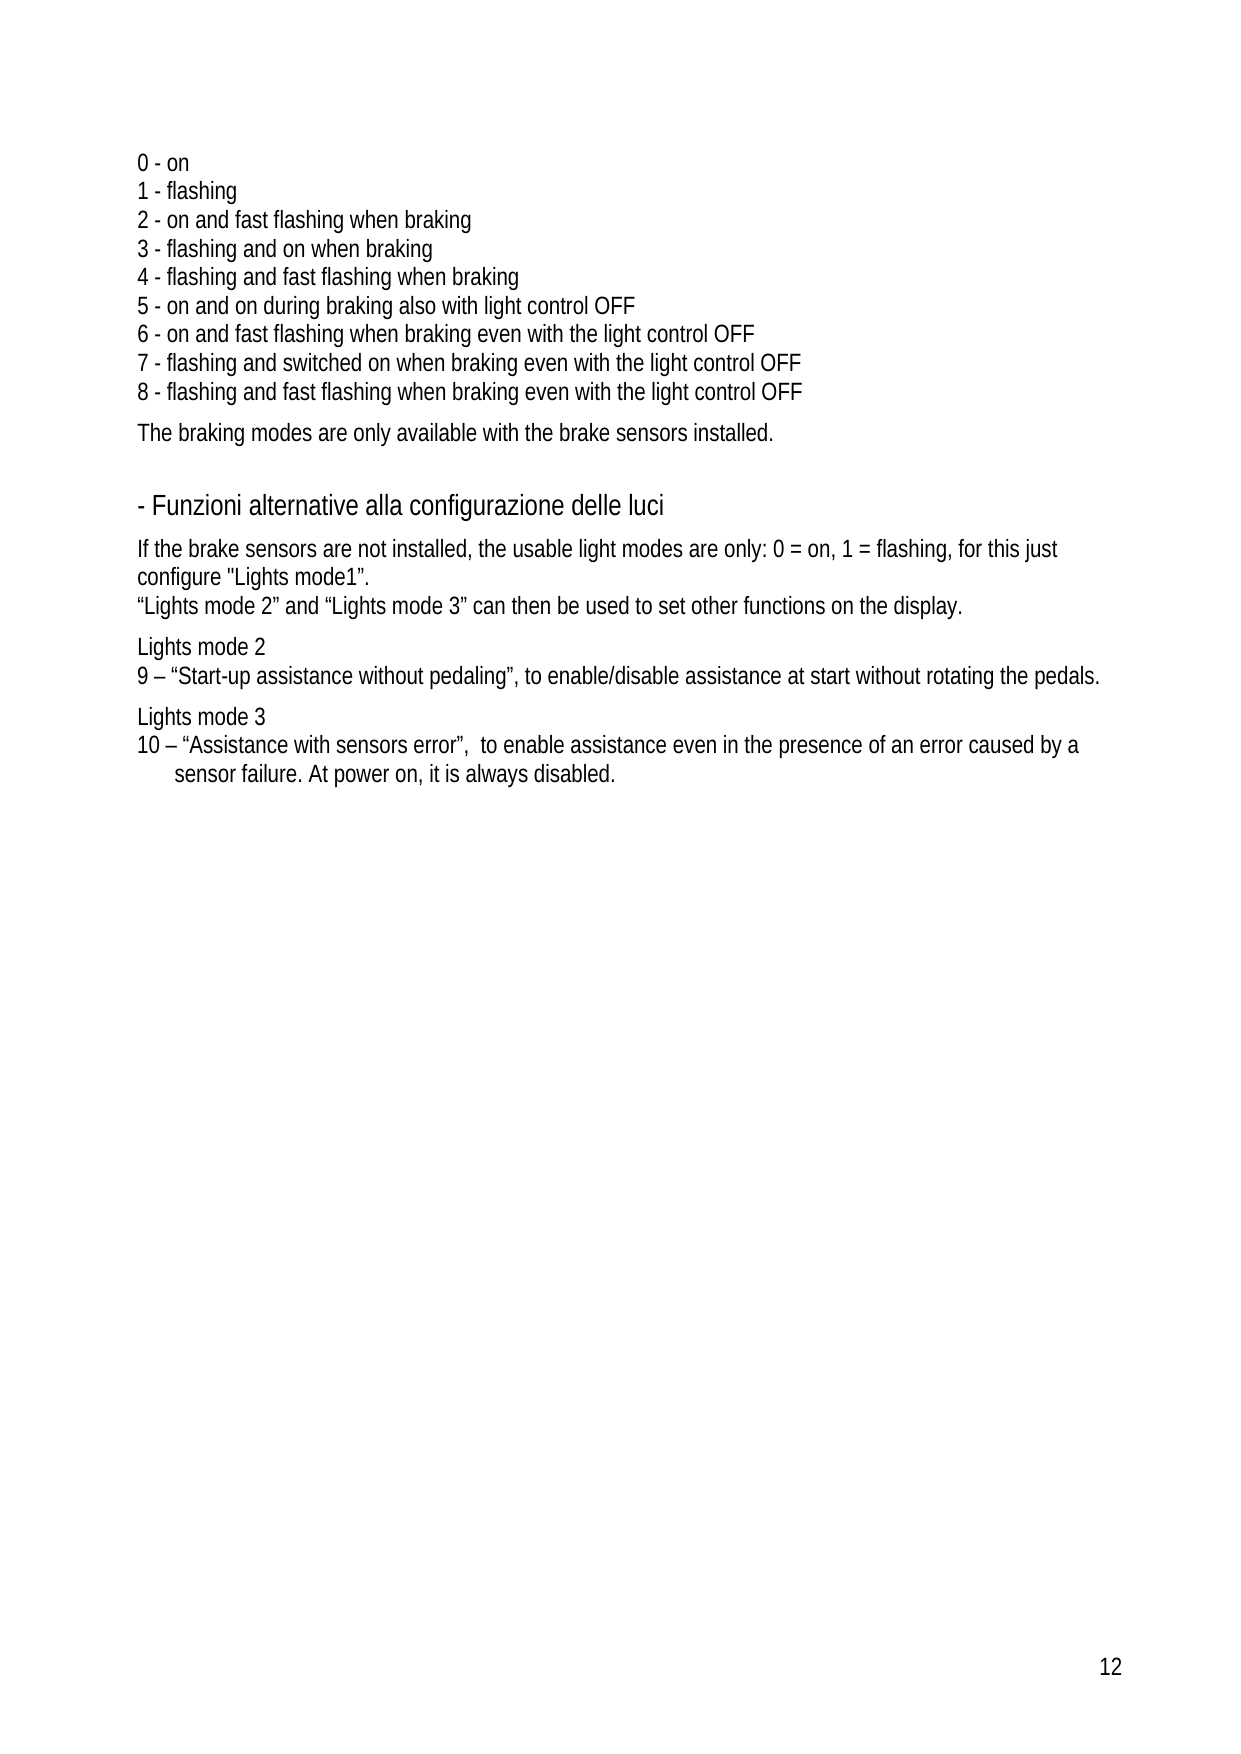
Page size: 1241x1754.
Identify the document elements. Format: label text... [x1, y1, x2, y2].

text “Lights mode 2” and “Lights mode 3” can then be used to set other functions on the display. [137, 591, 1122, 619]
text The braking modes are only available with the brake sensors installed. [137, 418, 1122, 447]
text 1 - flashing [137, 176, 1122, 205]
text 3 - flashing and on when braking [137, 233, 1122, 262]
text 4 - flashing and fast flashing when braking [137, 262, 1122, 291]
text 0 - on [137, 148, 1122, 176]
text 9 – “Start-up assistance without pedaling”, to enable/disable assistance at start without rotating the pedals. [137, 661, 1122, 689]
text - Funzioni alternative alla configurazione delle luci [137, 488, 1122, 521]
text 7 - flashing and switched on when braking even with the light control OFF [137, 348, 1122, 377]
text 8 - flashing and fast flashing when braking even with the light control OFF [137, 377, 1122, 405]
text 6 - on and fast flashing when braking even with the light control OFF [137, 319, 1122, 348]
text Lights mode 2 [137, 632, 1122, 661]
text 2 - on and fast flashing when braking [137, 205, 1122, 233]
text 5 - on and on during braking also with light control OFF [137, 291, 1122, 319]
text Lights mode 3 [137, 702, 1122, 731]
text If the brake sensors are not installed, the usable light modes are only: 0 = on, 1 = flashing, for this just configure "Lights mode1”. [137, 534, 1122, 591]
text 10 – “Assistance with sensors error”, to enable assistance even in the presence of an error caused by a sensor failure. At power on, it is always disabled. [137, 731, 1122, 788]
